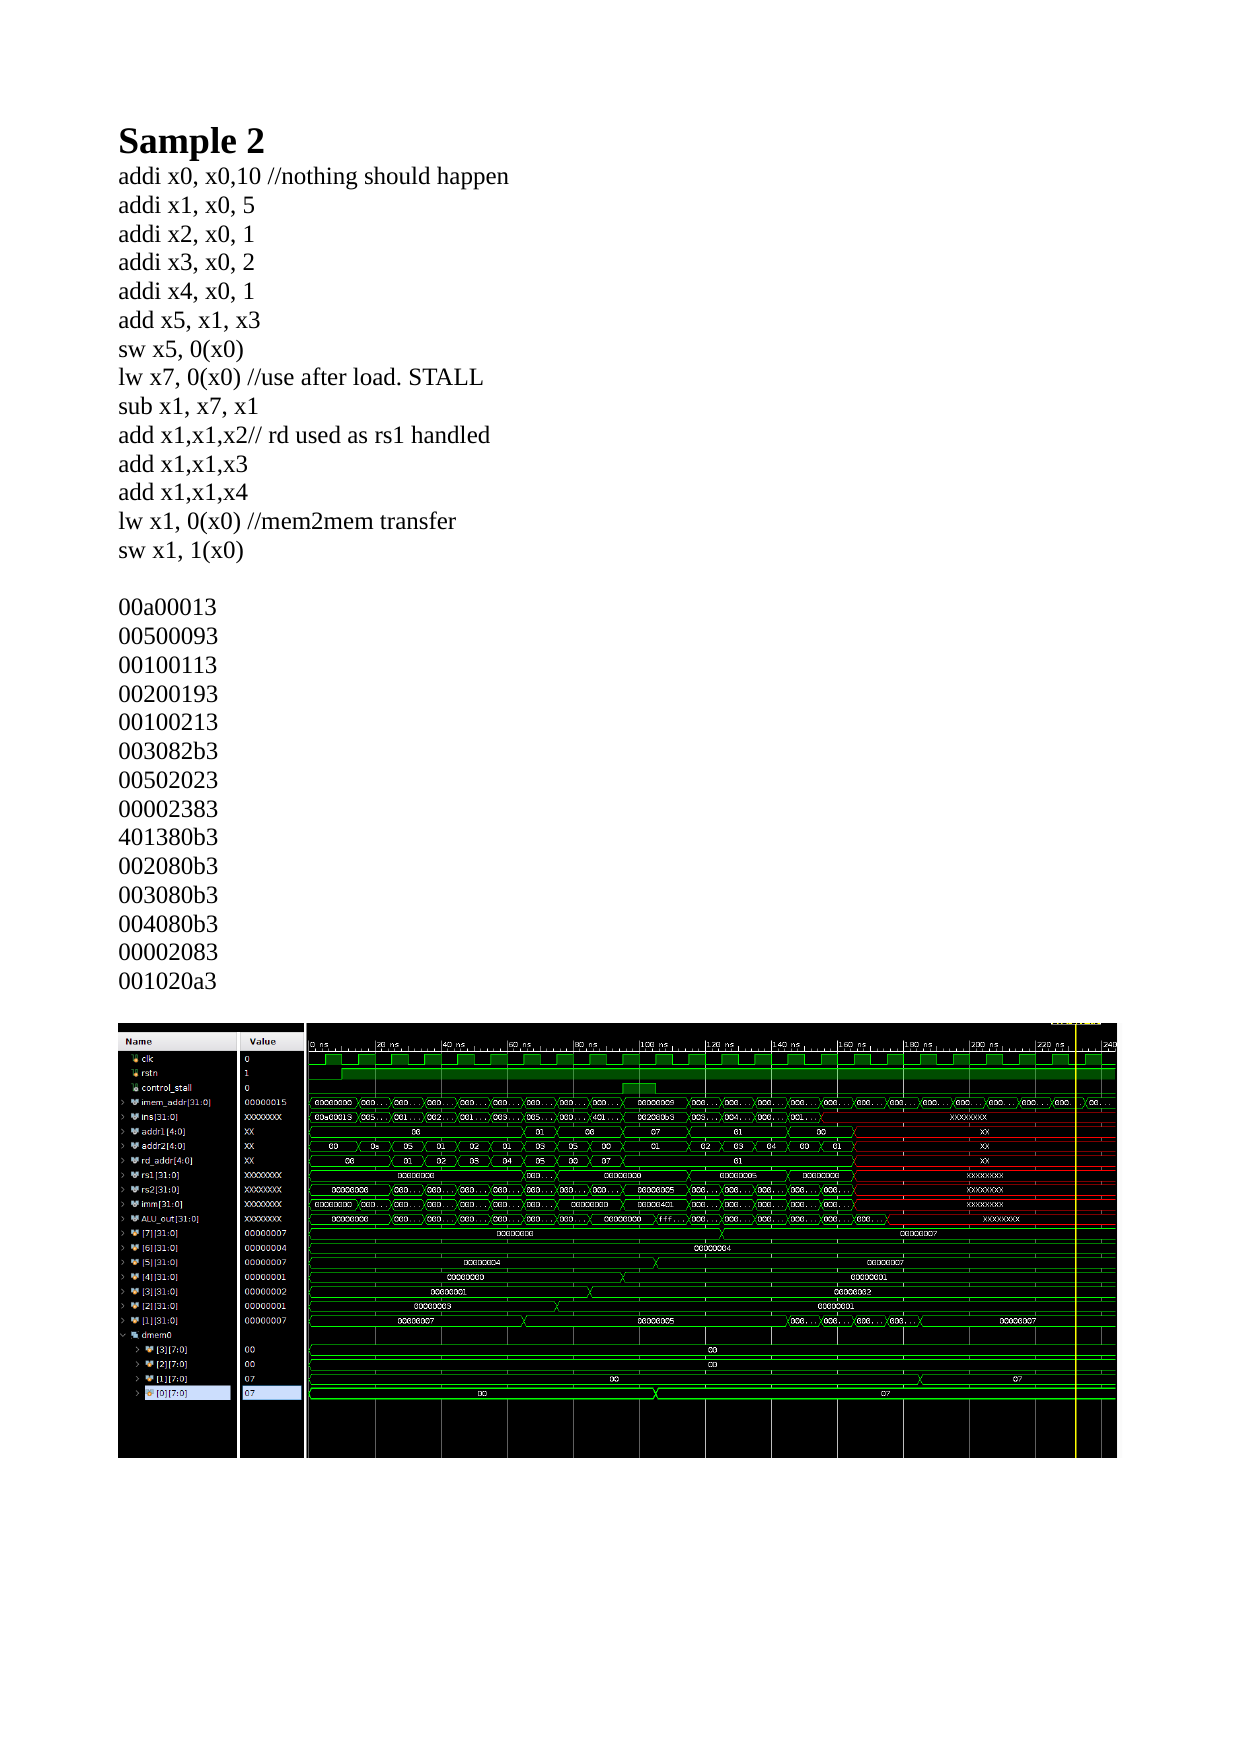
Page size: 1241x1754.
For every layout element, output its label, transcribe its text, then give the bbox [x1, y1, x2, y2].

text add x1,x1,x4 [118, 477, 1122, 506]
text addi x2, x0, 1 [118, 219, 1122, 247]
text 003080b3 [118, 880, 1122, 909]
text add x1,x1,x3 [118, 449, 1122, 477]
text lw x1, 0(x0) //mem2mem transfer [118, 506, 1122, 535]
text 003082b3 [118, 736, 1122, 765]
text sw x5, 0(x0) [118, 334, 1122, 362]
text 00100213 [118, 707, 1122, 736]
text sw x1, 1(x0) [118, 535, 1122, 564]
text Sample 2 [118, 118, 1122, 161]
picture [118, 1023, 1123, 1458]
text lw x7, 0(x0) //use after load. STALL [118, 362, 1122, 391]
text 001020a3 [118, 966, 1122, 995]
text 00502023 [118, 765, 1122, 794]
text 004080b3 [118, 909, 1122, 937]
text 00100113 [118, 650, 1122, 679]
text add x1,x1,x2// rd used as rs1 handled [118, 420, 1122, 449]
text 401380b3 [118, 822, 1122, 851]
text sub x1, x7, x1 [118, 391, 1122, 420]
text addi x4, x0, 1 [118, 276, 1122, 305]
text add x5, x1, x3 [118, 305, 1122, 334]
text 002080b3 [118, 851, 1122, 880]
text addi x3, x0, 2 [118, 247, 1122, 276]
text 00200193 [118, 679, 1122, 707]
text 00500093 [118, 621, 1122, 650]
text 00002383 [118, 794, 1122, 822]
text 00002083 [118, 937, 1122, 966]
text addi x1, x0, 5 [118, 190, 1122, 219]
text addi x0, x0,10 //nothing should happen [118, 161, 1122, 190]
text 00a00013 [118, 592, 1122, 621]
